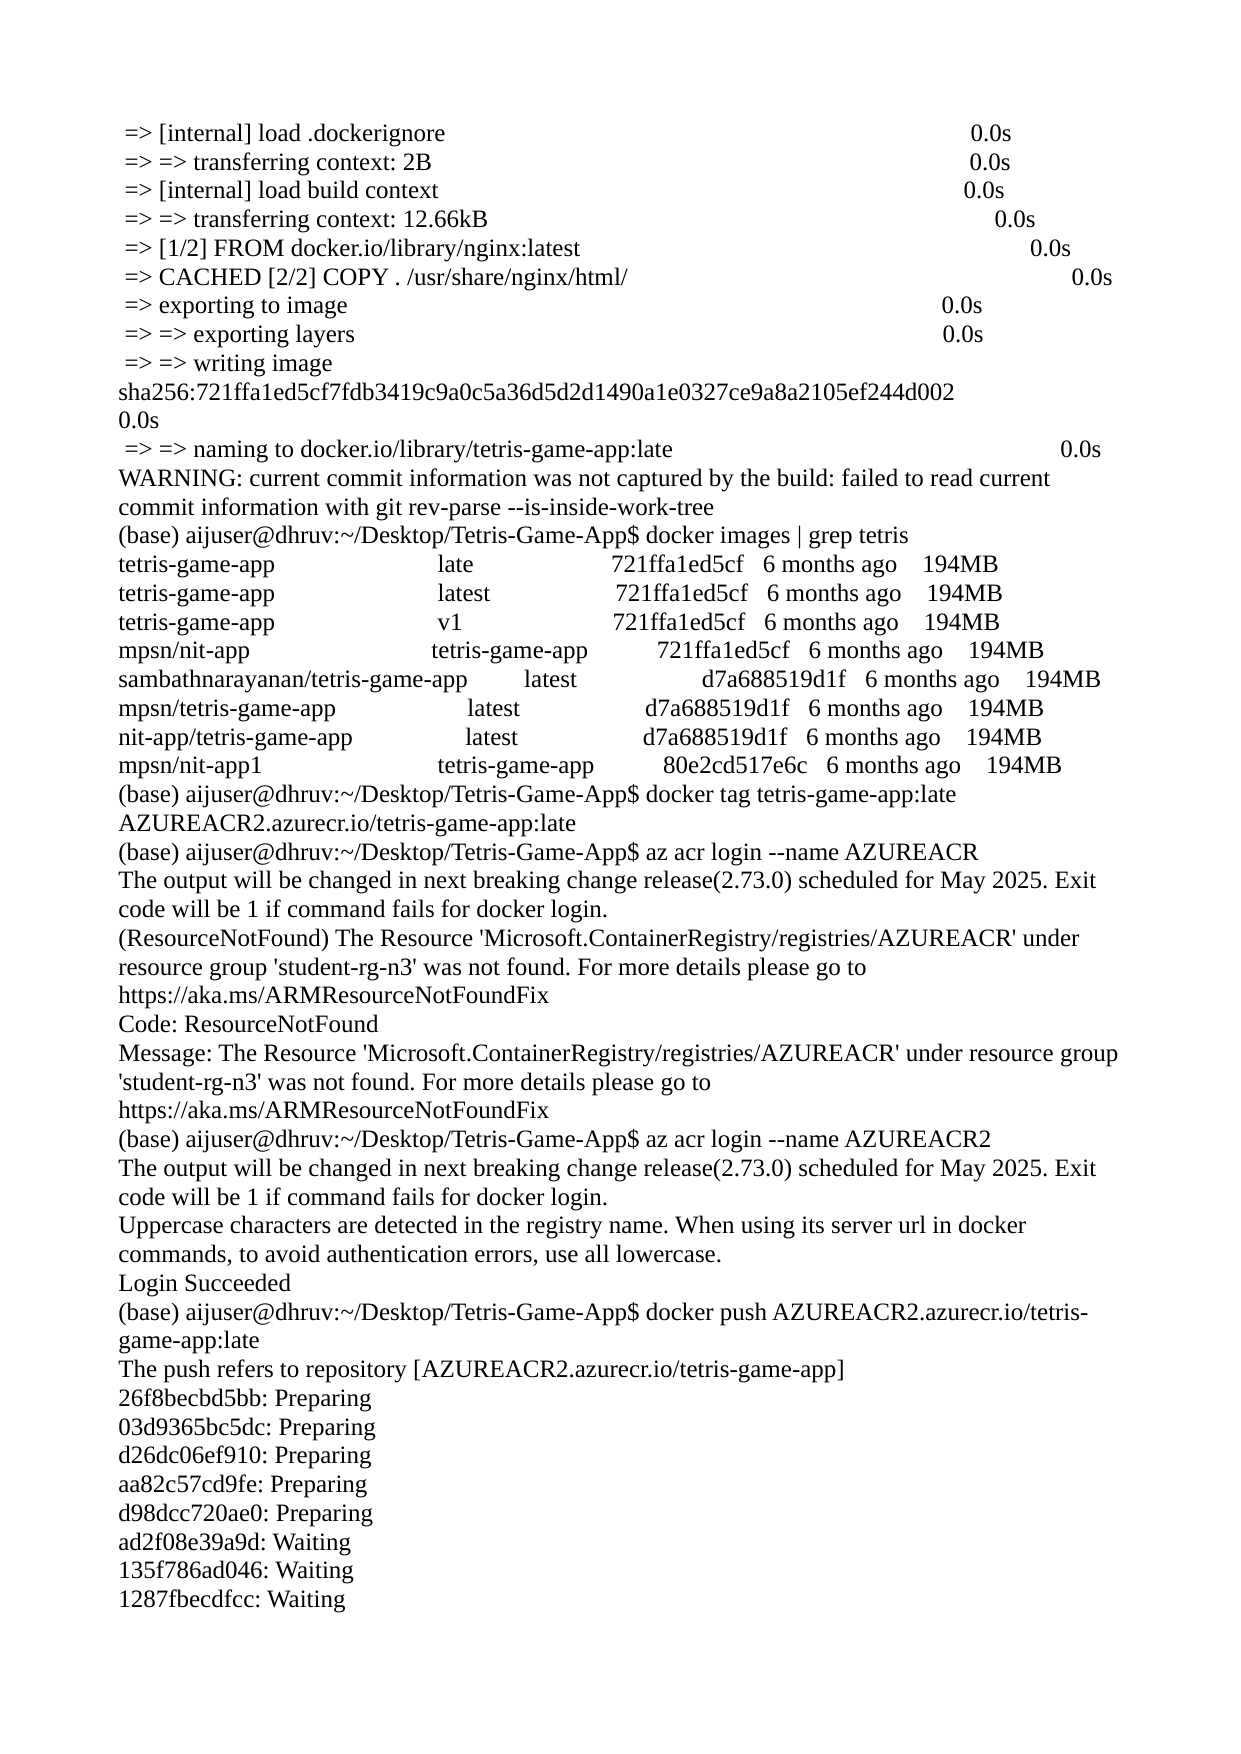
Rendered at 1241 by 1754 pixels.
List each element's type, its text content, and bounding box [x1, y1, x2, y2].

text => [1/2] FROM docker.io/library/nginx:latest 0.0s [118, 233, 1122, 262]
text sambathnarayanan/tetris-game-app latest d7a688519d1f 6 months ago 194MB [118, 664, 1122, 693]
text mpsn/tetris-game-app latest d7a688519d1f 6 months ago 194MB [118, 693, 1122, 722]
text => => transferring context: 12.66kB 0.0s [118, 204, 1122, 233]
text (base) aijuser@dhruv:~/Desktop/Tetris-Game-App$ docker images | grep tetris [118, 521, 1122, 549]
text (base) aijuser@dhruv:~/Desktop/Tetris-Game-App$ az acr login --name AZUREACR [118, 837, 1122, 866]
text aa82c57cd9fe: Preparing [118, 1469, 1122, 1498]
text tetris-game-app late 721ffa1ed5cf 6 months ago 194MB [118, 549, 1122, 578]
text The output will be changed in next breaking change release(2.73.0) scheduled for May 2025. Exit code will be 1 if command fails for docker login. [118, 866, 1122, 923]
text The push refers to repository [AZUREACR2.azurecr.io/tetris-game-app] [118, 1354, 1122, 1383]
text => => transferring context: 2B 0.0s [118, 147, 1122, 176]
text tetris-game-app latest 721ffa1ed5cf 6 months ago 194MB [118, 578, 1122, 607]
text mpsn/nit-app1 tetris-game-app 80e2cd517e6c 6 months ago 194MB [118, 751, 1122, 779]
text Message: The Resource 'Microsoft.ContainerRegistry/registries/AZUREACR' under resource group 'student-rg-n3' was not found. For more details please go to https://aka.ms/ARMResourceNotFoundFix [118, 1038, 1122, 1124]
text d98dcc720ae0: Preparing [118, 1498, 1122, 1527]
text 1287fbecdfcc: Waiting [118, 1584, 1122, 1613]
text Code: ResourceNotFound [118, 1009, 1122, 1038]
text d26dc06ef910: Preparing [118, 1441, 1122, 1469]
text 26f8becbd5bb: Preparing [118, 1383, 1122, 1412]
text => [internal] load build context 0.0s [118, 176, 1122, 204]
text 135f786ad046: Waiting [118, 1556, 1122, 1584]
text 03d9365bc5dc: Preparing [118, 1412, 1122, 1441]
text => => writing image sha256:721ffa1ed5cf7fdb3419c9a0c5a36d5d2d1490a1e0327ce9a8a2105ef244d002 0.0s [118, 348, 1122, 434]
text => => naming to docker.io/library/tetris-game-app:late 0.0s [118, 434, 1122, 463]
text (base) aijuser@dhruv:~/Desktop/Tetris-Game-App$ docker push AZUREACR2.azurecr.io/tetris-game-app:late [118, 1297, 1122, 1354]
text tetris-game-app v1 721ffa1ed5cf 6 months ago 194MB [118, 607, 1122, 636]
text (base) aijuser@dhruv:~/Desktop/Tetris-Game-App$ docker tag tetris-game-app:late AZUREACR2.azurecr.io/tetris-game-app:late [118, 779, 1122, 837]
text nit-app/tetris-game-app latest d7a688519d1f 6 months ago 194MB [118, 722, 1122, 751]
text => exporting to image 0.0s [118, 291, 1122, 319]
text Uppercase characters are detected in the registry name. When using its server url in docker commands, to avoid authentication errors, use all lowercase. [118, 1211, 1122, 1268]
text => [internal] load .dockerignore 0.0s [118, 118, 1122, 147]
text Login Succeeded [118, 1268, 1122, 1297]
text mpsn/nit-app tetris-game-app 721ffa1ed5cf 6 months ago 194MB [118, 636, 1122, 664]
text (base) aijuser@dhruv:~/Desktop/Tetris-Game-App$ az acr login --name AZUREACR2 [118, 1124, 1122, 1153]
text The output will be changed in next breaking change release(2.73.0) scheduled for May 2025. Exit code will be 1 if command fails for docker login. [118, 1153, 1122, 1211]
text => => exporting layers 0.0s [118, 319, 1122, 348]
text => CACHED [2/2] COPY . /usr/share/nginx/html/ 0.0s [118, 262, 1122, 291]
text ad2f08e39a9d: Waiting [118, 1527, 1122, 1556]
text (ResourceNotFound) The Resource 'Microsoft.ContainerRegistry/registries/AZUREACR' under resource group 'student-rg-n3' was not found. For more details please go to https://aka.ms/ARMResourceNotFoundFix [118, 923, 1122, 1009]
text WARNING: current commit information was not captured by the build: failed to read current commit information with git rev-parse --is-inside-work-tree [118, 463, 1122, 521]
